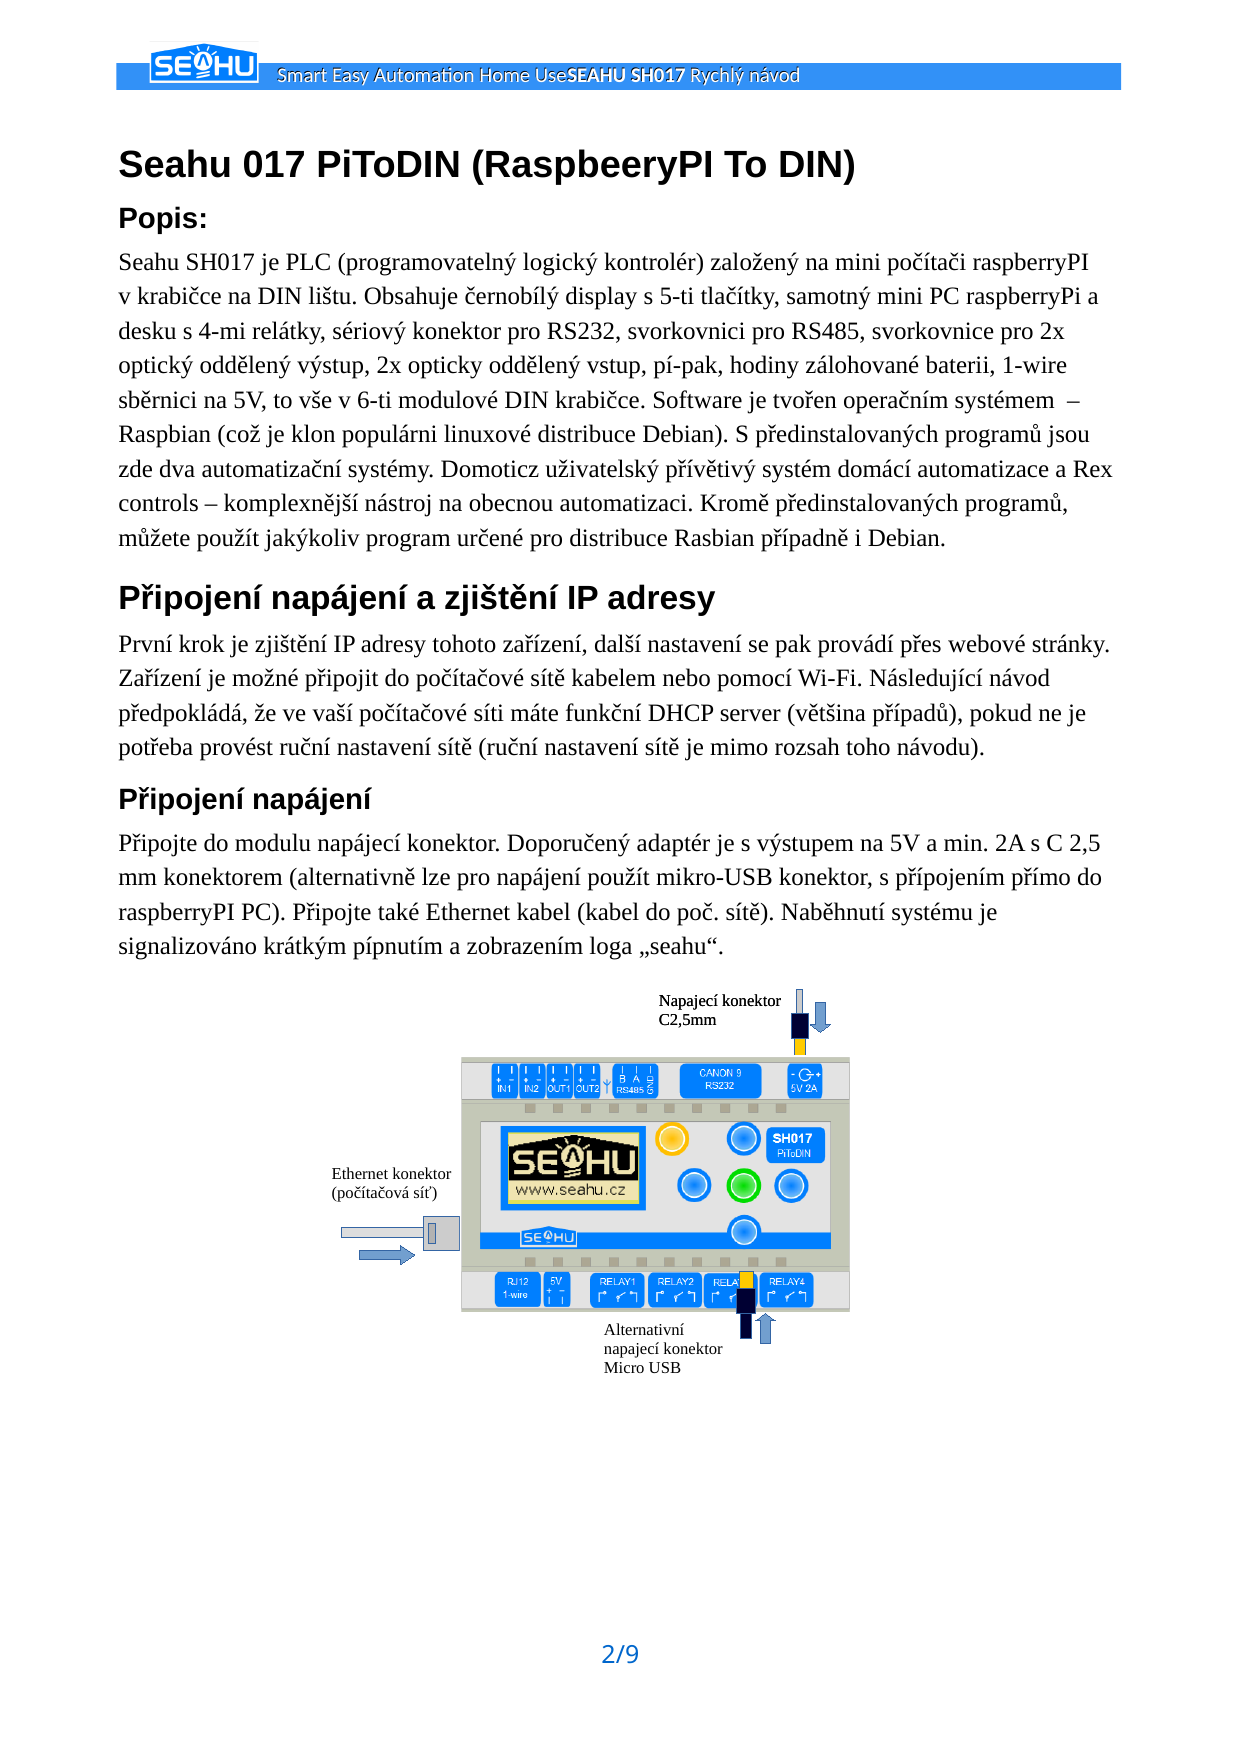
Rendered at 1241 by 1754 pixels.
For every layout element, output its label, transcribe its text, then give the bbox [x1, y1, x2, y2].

picture [459, 1055, 852, 1312]
subtitle Připojení napájení [118, 782, 1122, 815]
text První krok je zjištění IP adresy tohoto zařízení, další nastavení se pak provádí přes webové stránky. Zařízení je možné připojit do počítačové sítě kabelem nebo pomocí Wi-Fi. Následující návod předpokládá, že ve vaší počítačové síti máte funkční DHCP server (většina případů), pokud ne je potřeba provést ruční nastavení sítě (ruční nastavení sítě je mimo rozsah toho návodu). [118, 629, 1122, 761]
text Připojte do modulu napájecí konektor. Doporučený adaptér je s výstupem na 5V a min. 2A s C 2,5 mm konektorem (alternativně lze pro napájení použít mikro-USB konektor, s přípojením přímo do raspberryPI PC). Připojte také Ethernet kabel (kabel do poč. sítě). Naběhnutí systému je signalizováno krátkým pípnutím a zobrazením loga „seahu“. [324, 983, 916, 1387]
subtitle Popis: [118, 201, 1122, 234]
subtitle Připojení napájení a zjištění IP adresy [118, 578, 1122, 617]
text Seahu SH017 je PLC (programovatelný logický kontrolér) založený na mini počítači raspberryPI v krabičce na DIN lištu. Obsahuje černobílý display s 5-ti tlačítky, samotný mini PC raspberryPi a desku s 4-mi relátky, sériový konektor pro RS232, svorkovnici pro RS485, svorkovnice pro 2x optický oddělený výstup, 2x opticky oddělený vstup, pí-pak, hodiny zálohované baterii, 1-wire sběrnici na 5V, to vše v 6-ti modulové DIN krabičce. Software je tvořen operačním systémem – Raspbian (což je klon populárni linuxové distribuce Debian). S předinstalovaných programů jsou zde dva automatizační systémy. Domoticz uživatelský přívětivý systém domácí automatizace a Rex controls – komplexnější nástroj na obecnou automatizaci. Kromě předinstalovaných programů, můžete použít jakýkoliv program určené pro distribuce Rasbian případně i Debian. [118, 247, 1122, 551]
subtitle Seahu 017 PiToDIN (RaspbeeryPI To DIN) [118, 142, 1122, 186]
picture [149, 41, 259, 83]
text Připojte do modulu napájecí konektor. Doporučený adaptér je s výstupem na 5V a min. 2A s C 2,5 mm konektorem (alternativně lze pro napájení použít mikro-USB konektor, s přípojením přímo do raspberryPI PC). Připojte také Ethernet kabel (kabel do poč. sítě). Naběhnutí systému je signalizováno krátkým pípnutím a zobrazením loga „seahu“. [118, 828, 1122, 960]
